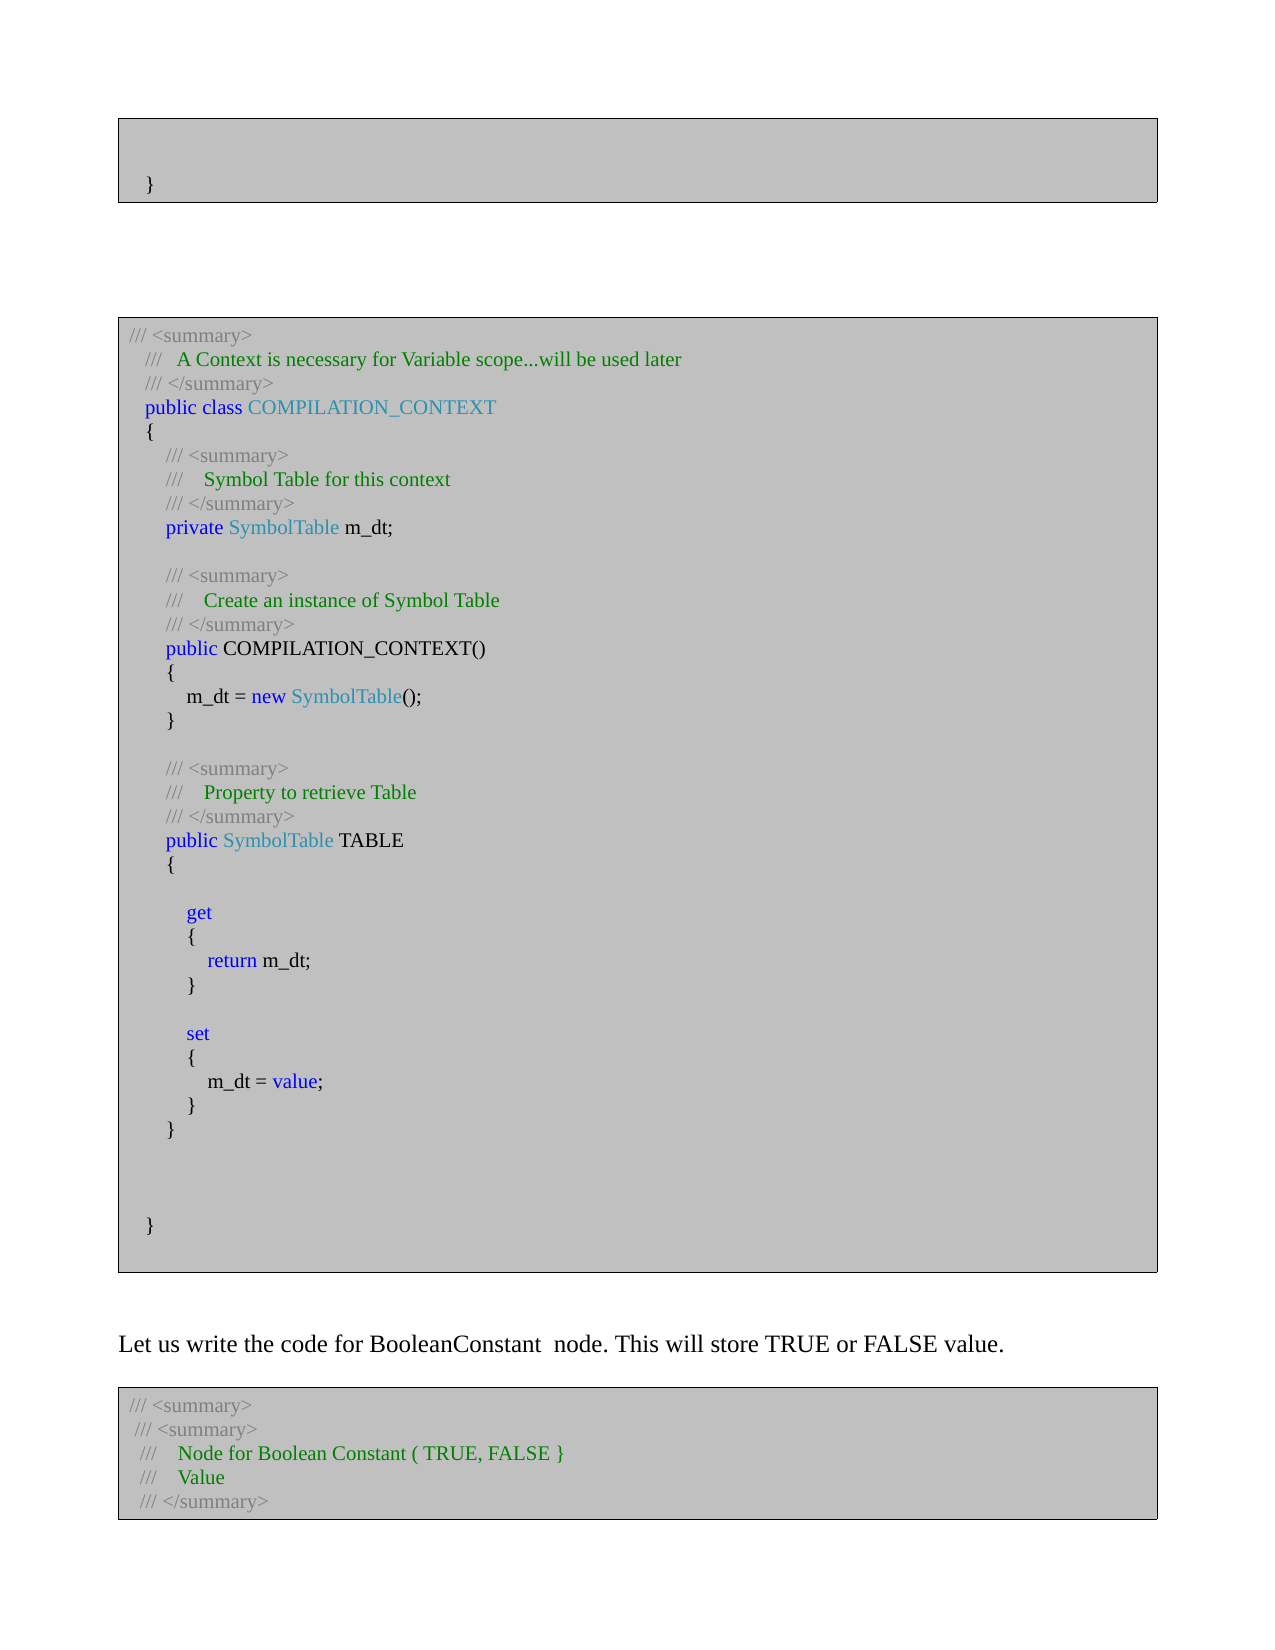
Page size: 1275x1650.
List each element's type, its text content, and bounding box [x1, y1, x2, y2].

text Let us write the code for BooleanConstant node. This will store TRUE or FALSE value. [118, 1329, 1157, 1358]
table_header } [119, 119, 1157, 202]
table_header /// <summary> /// A Context is necessary for Variable scope...will be used later /// </summary> public class COMPILATION_CONTEXT { /// <summary> /// Symbol Table for this context /// </summary> private SymbolTable m_dt; /// <summary> /// Create an instance of Symbol Table /// </summary> public COMPILATION_CONTEXT() { m_dt = new SymbolTable(); } /// <summary> /// Property to retrieve Table /// </summary> public SymbolTable TABLE { get { return m_dt; } set { m_dt = value; } } } [119, 318, 1157, 1272]
table_header /// <summary> /// <summary> /// Node for Boolean Constant ( TRUE, FALSE } /// Value /// </summary> [119, 1388, 1157, 1519]
